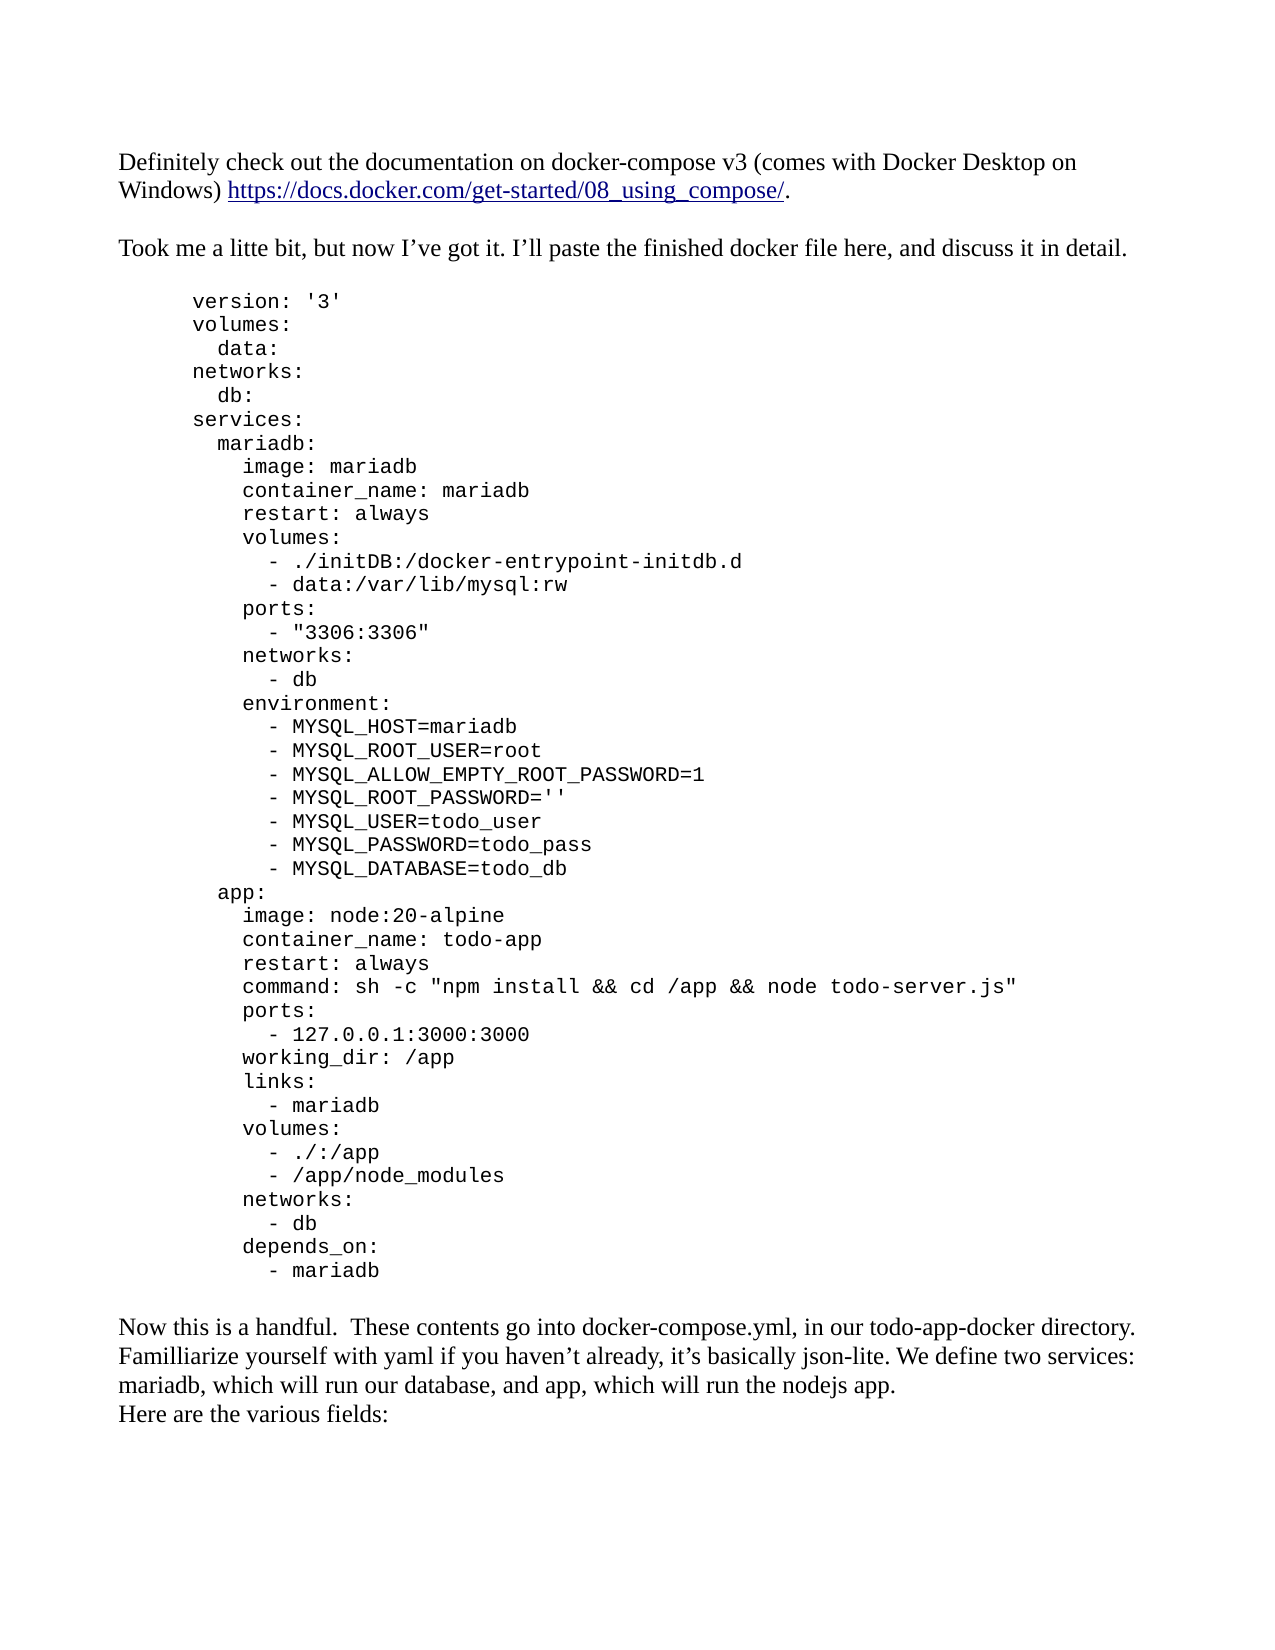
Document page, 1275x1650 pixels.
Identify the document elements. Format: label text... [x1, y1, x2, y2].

text mariadb: [192, 432, 1157, 456]
text - mariadb [192, 1094, 1157, 1118]
text working_dir: /app [192, 1047, 1157, 1071]
text volumes: [192, 314, 1157, 338]
text volumes: [192, 527, 1157, 551]
text Took me a litte bit, but now I’ve got it. I’ll paste the finished docker file here, and discuss it in detail. [118, 233, 1157, 262]
text links: [192, 1071, 1157, 1094]
text Here are the various fields: [118, 1399, 1157, 1427]
text version: '3' [192, 291, 1157, 314]
text - ./initDB:/docker-entrypoint-initdb.d [192, 551, 1157, 574]
text restart: always [192, 953, 1157, 976]
text - mariadb [192, 1260, 1157, 1284]
text networks: [192, 1189, 1157, 1213]
text app: [192, 882, 1157, 905]
text container_name: mariadb [192, 480, 1157, 503]
text networks: [192, 362, 1157, 385]
text - MYSQL_HOST=mariadb [192, 716, 1157, 740]
text networks: [192, 645, 1157, 669]
text ports: [192, 598, 1157, 622]
text - /app/node_modules [192, 1166, 1157, 1189]
text depends_on: [192, 1236, 1157, 1260]
text volumes: [192, 1118, 1157, 1142]
text - 127.0.0.1:3000:3000 [192, 1024, 1157, 1047]
text - MYSQL_USER=todo_user [192, 811, 1157, 834]
text - db [192, 1213, 1157, 1236]
text - MYSQL_PASSWORD=todo_pass [192, 834, 1157, 858]
text - db [192, 669, 1157, 693]
text container_name: todo-app [192, 929, 1157, 953]
text environment: [192, 693, 1157, 716]
text - MYSQL_DATABASE=todo_db [192, 858, 1157, 882]
text - data:/var/lib/mysql:rw [192, 574, 1157, 598]
text db: [192, 385, 1157, 409]
text Now this is a handful. These contents go into docker-compose.yml, in our todo-app-docker directory. Familliarize yourself with yaml if you haven’t already, it’s basically json-lite. We define two services: mariadb, which will run our database, and app, which will run the nodejs app. [118, 1312, 1157, 1399]
text - MYSQL_ROOT_USER=root [192, 740, 1157, 763]
text image: mariadb [192, 456, 1157, 480]
text - "3306:3306" [192, 622, 1157, 645]
text image: node:20-alpine [192, 905, 1157, 929]
text Definitely check out the documentation on docker-compose v3 (comes with Docker Desktop on Windows) https://docs.docker.com/get-started/08_using_compose/. [118, 147, 1157, 204]
text data: [192, 338, 1157, 362]
text command: sh -c "npm install && cd /app && node todo-server.js" [192, 976, 1157, 1000]
text - MYSQL_ROOT_PASSWORD='' [192, 787, 1157, 811]
text - ./:/app [192, 1142, 1157, 1166]
text - MYSQL_ALLOW_EMPTY_ROOT_PASSWORD=1 [192, 763, 1157, 787]
text services: [192, 409, 1157, 432]
text restart: always [192, 503, 1157, 527]
text ports: [192, 1000, 1157, 1024]
